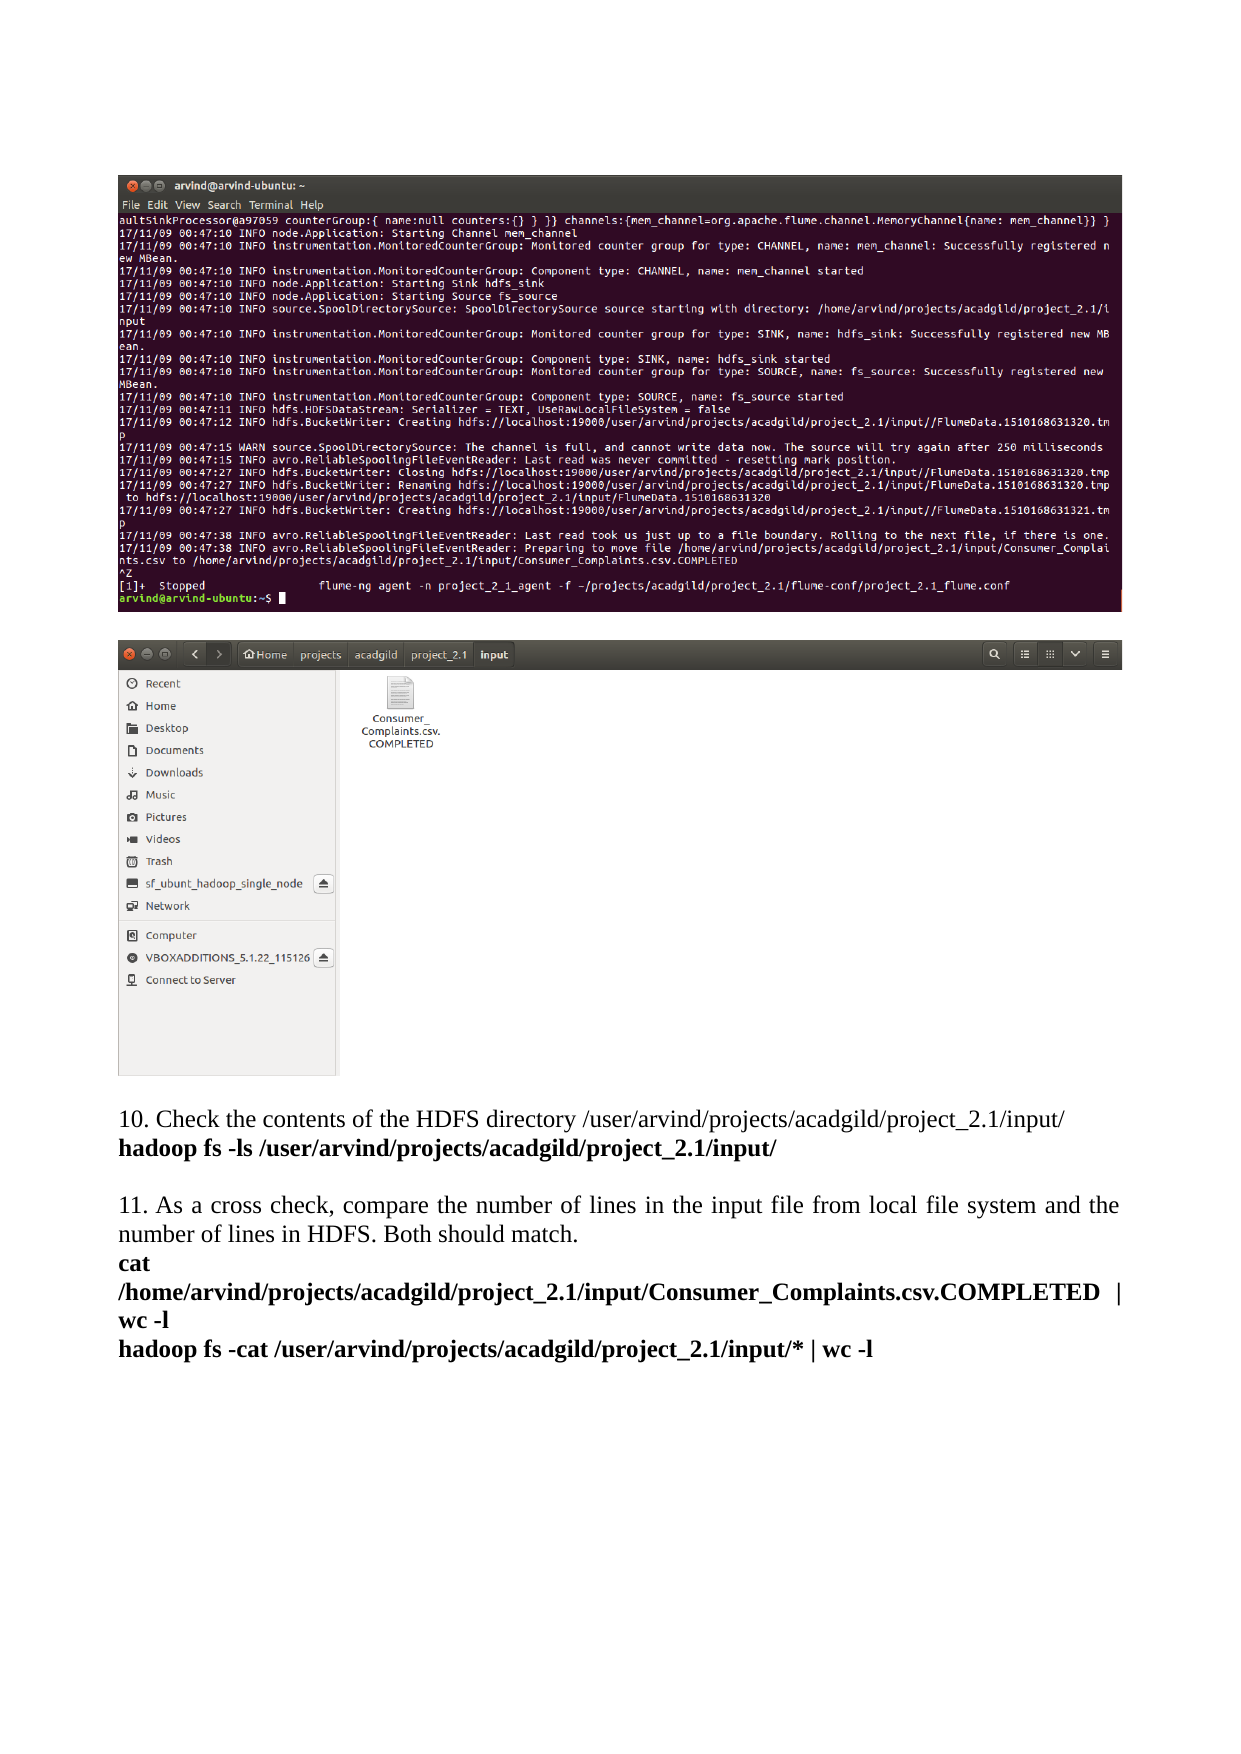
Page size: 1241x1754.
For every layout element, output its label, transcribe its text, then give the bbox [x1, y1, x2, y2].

text hadoop fs -cat /user/arvind/projects/acadgild/project_2.1/input/* | wc -l [118, 1334, 1122, 1363]
text 10. Check the contents of the HDFS directory /user/arvind/projects/acadgild/project_2.1/input/ [118, 1104, 1122, 1133]
text 11. As a cross check, compare the number of lines in the input file from local file system and the number of lines in HDFS. Both should match. [118, 1190, 1122, 1248]
text hadoop fs -ls /user/arvind/projects/acadgild/project_2.1/input/ [118, 1133, 1122, 1162]
text cat /home/arvind/projects/acadgild/project_2.1/input/Consumer_Complaints.csv.COMPLETED | wc -l [118, 1248, 1122, 1334]
